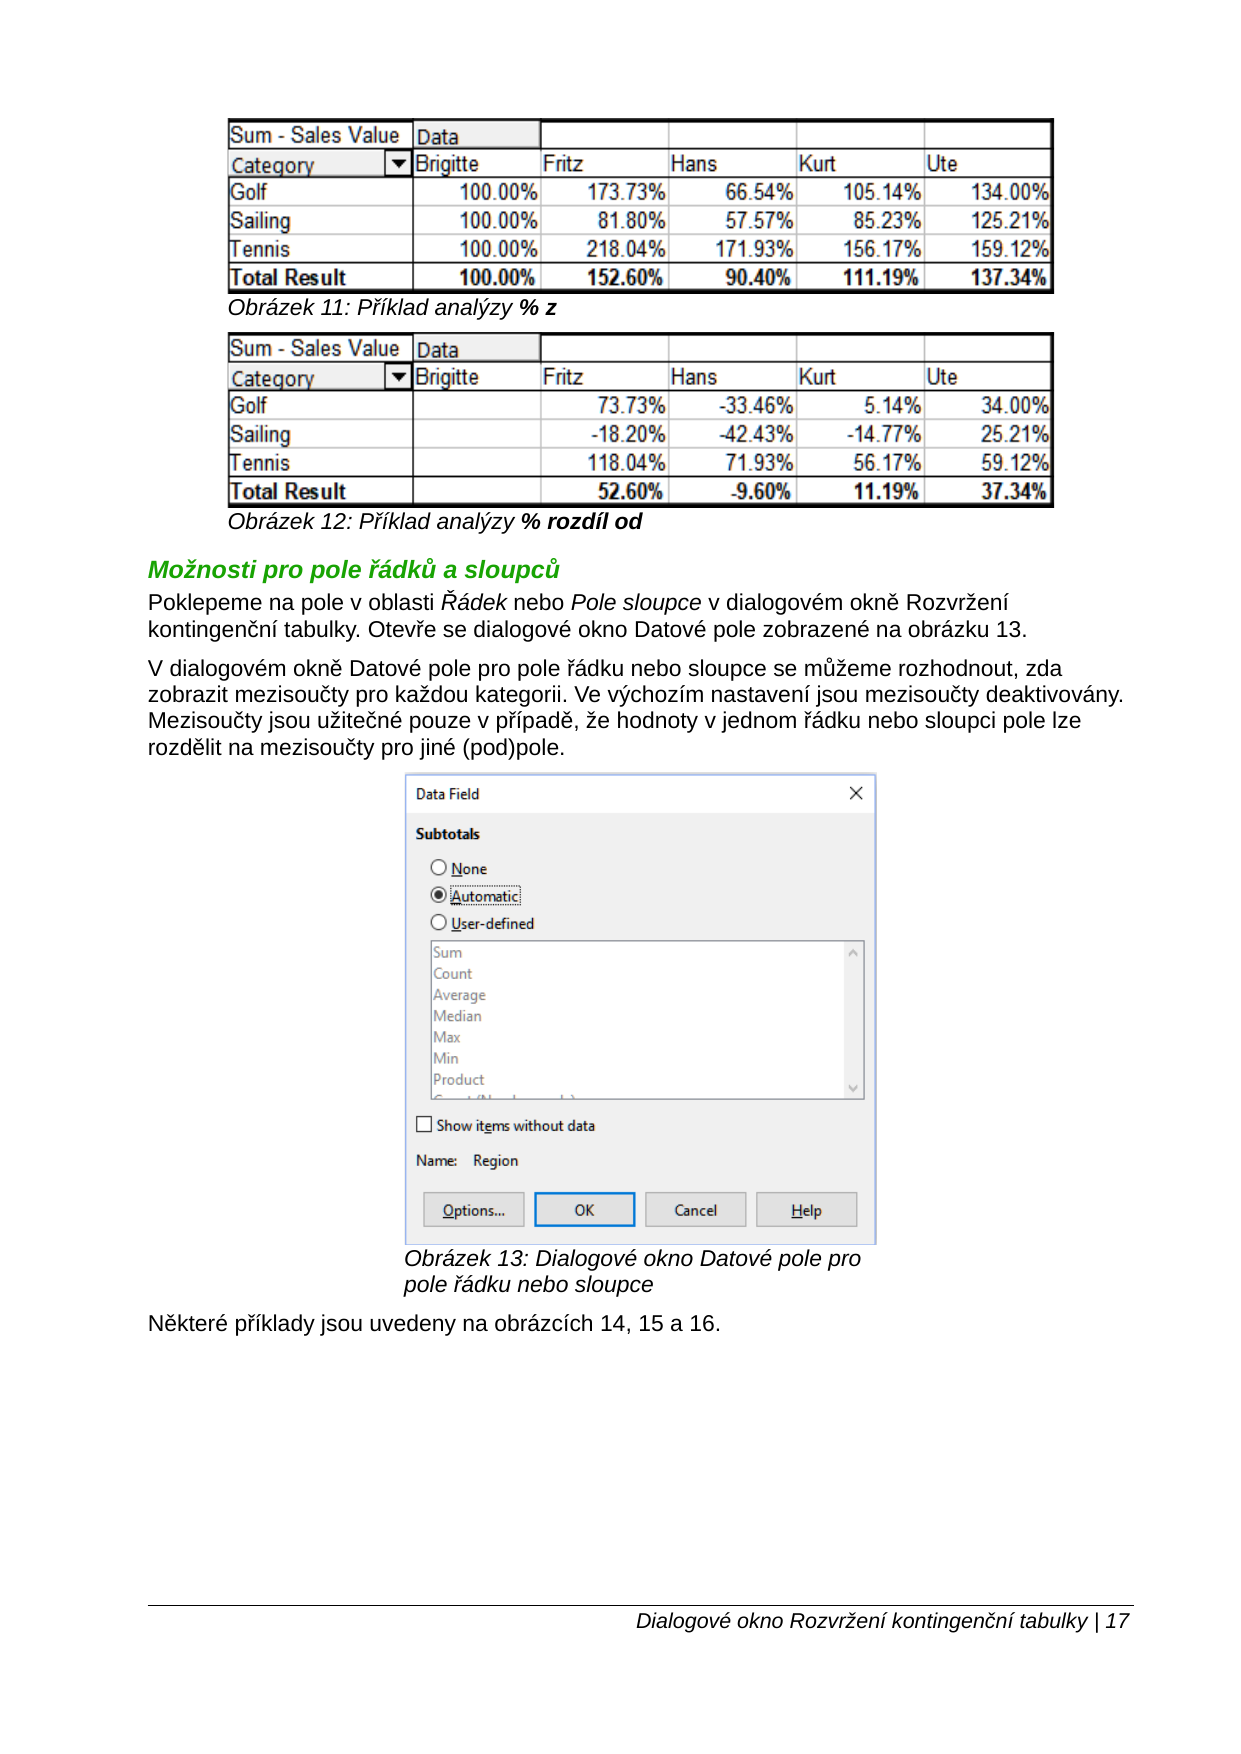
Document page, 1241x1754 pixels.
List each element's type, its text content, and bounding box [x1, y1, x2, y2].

text V dialogovém okně Datové pole pro pole řádku nebo sloupce se můžeme rozhodnout, zda zobrazit mezisoučty pro každou kategorii. Ve výchozím nastavení jsou mezisoučty deaktivovány. Mezisoučty jsou užitečné pouze v případě, že hodnoty v jednom řádku nebo sloupci pole lze rozdělit na mezisoučty pro jiné (pod)pole. [148, 654, 1134, 760]
text Obrázek 11: Příklad analýzy % z [227, 294, 1054, 320]
text Obrázek 12: Příklad analýzy % rozdíl od [227, 508, 1054, 534]
text Obrázek 13: Dialogové okno Datové pole pro pole řádku nebo sloupce [404, 772, 878, 1298]
picture [227, 332, 1055, 508]
text Poklepeme na pole v oblasti Řádek nebo Pole sloupce v dialogovém okně Rozvržení kontingenční tabulky. Otevře se dialogové okno Datové pole zobrazené na obrázku 13. [148, 589, 1134, 642]
picture [404, 772, 877, 1245]
text Některé příklady jsou uvedeny na obrázcích 14, 15 a 16. [148, 1309, 1134, 1336]
picture [227, 118, 1055, 294]
subtitle Možnosti pro pole řádků a sloupců [148, 555, 1134, 583]
